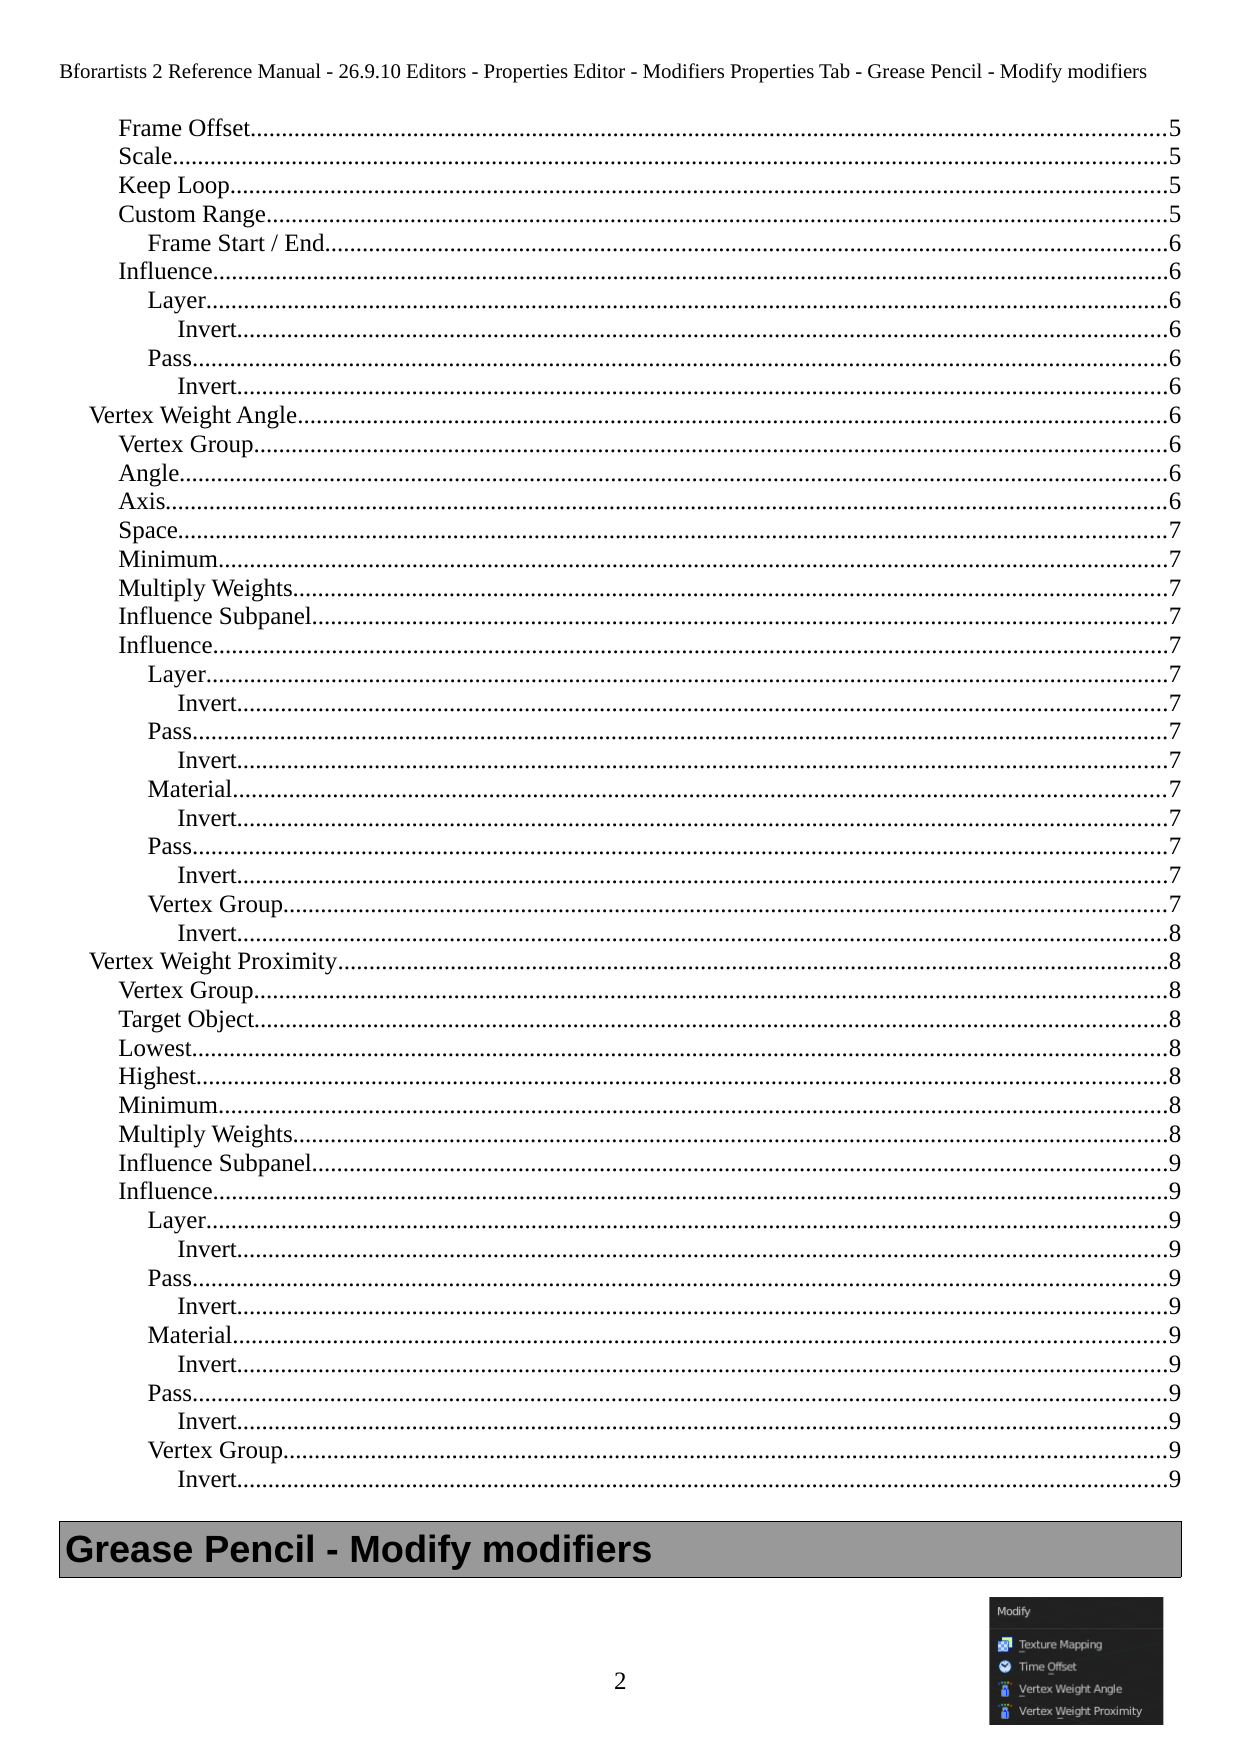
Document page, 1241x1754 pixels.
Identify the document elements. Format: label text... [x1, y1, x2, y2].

text Multiply Weights 7 [118, 573, 1181, 601]
text Space 7 [118, 515, 1181, 544]
text Invert 6 [177, 314, 1181, 343]
text Pass 6 [147, 343, 1181, 371]
text Target Object 8 [118, 1004, 1181, 1033]
text Material 7 [147, 774, 1181, 803]
text Frame Offset 5 [118, 113, 1181, 141]
text Pass 9 [147, 1378, 1181, 1406]
text Vertex Group 8 [118, 975, 1181, 1004]
text Custom Range 5 [118, 199, 1181, 228]
text Vertex Group 7 [147, 889, 1181, 918]
text Invert 9 [177, 1234, 1181, 1263]
picture [989, 1597, 1164, 1725]
text Influence Subpanel 7 [118, 601, 1181, 630]
text Invert 9 [177, 1291, 1181, 1320]
text Frame Start / End 6 [147, 228, 1181, 256]
text Highest 8 [118, 1061, 1181, 1090]
text Pass 7 [147, 831, 1181, 860]
text Vertex Weight Angle 6 [88, 400, 1181, 429]
text Lowest 8 [118, 1033, 1181, 1061]
text Axis 6 [118, 486, 1181, 515]
text Scale 5 [118, 141, 1181, 170]
text Vertex Group 9 [147, 1435, 1181, 1464]
text Invert 7 [177, 803, 1181, 831]
text Pass 9 [147, 1263, 1181, 1291]
text Invert 6 [177, 371, 1181, 400]
text Multiply Weights 8 [118, 1119, 1181, 1148]
text Invert 8 [177, 918, 1181, 946]
text Invert 9 [177, 1349, 1181, 1378]
text Invert 9 [177, 1406, 1181, 1435]
text Invert 7 [177, 688, 1181, 716]
text Vertex Group 6 [118, 429, 1181, 458]
text Invert 7 [177, 745, 1181, 774]
text Layer 7 [147, 659, 1181, 688]
text Invert 7 [177, 860, 1181, 889]
text Influence 7 [118, 630, 1181, 659]
text Minimum 7 [118, 544, 1181, 573]
text Vertex Weight Proximity 8 [88, 946, 1181, 975]
text Influence Subpanel 9 [118, 1148, 1181, 1176]
text Pass 7 [147, 716, 1181, 745]
text Layer 9 [147, 1205, 1181, 1234]
text Influence 9 [118, 1176, 1181, 1205]
text Influence 6 [118, 256, 1181, 285]
text Layer 6 [147, 285, 1181, 314]
text Invert 9 [177, 1464, 1181, 1493]
text Minimum 8 [118, 1090, 1181, 1119]
text Material 9 [147, 1320, 1181, 1349]
text Angle 6 [118, 458, 1181, 486]
table_header Grease Pencil - Modify modifiers [60, 1522, 1181, 1577]
text Keep Loop 5 [118, 170, 1181, 199]
